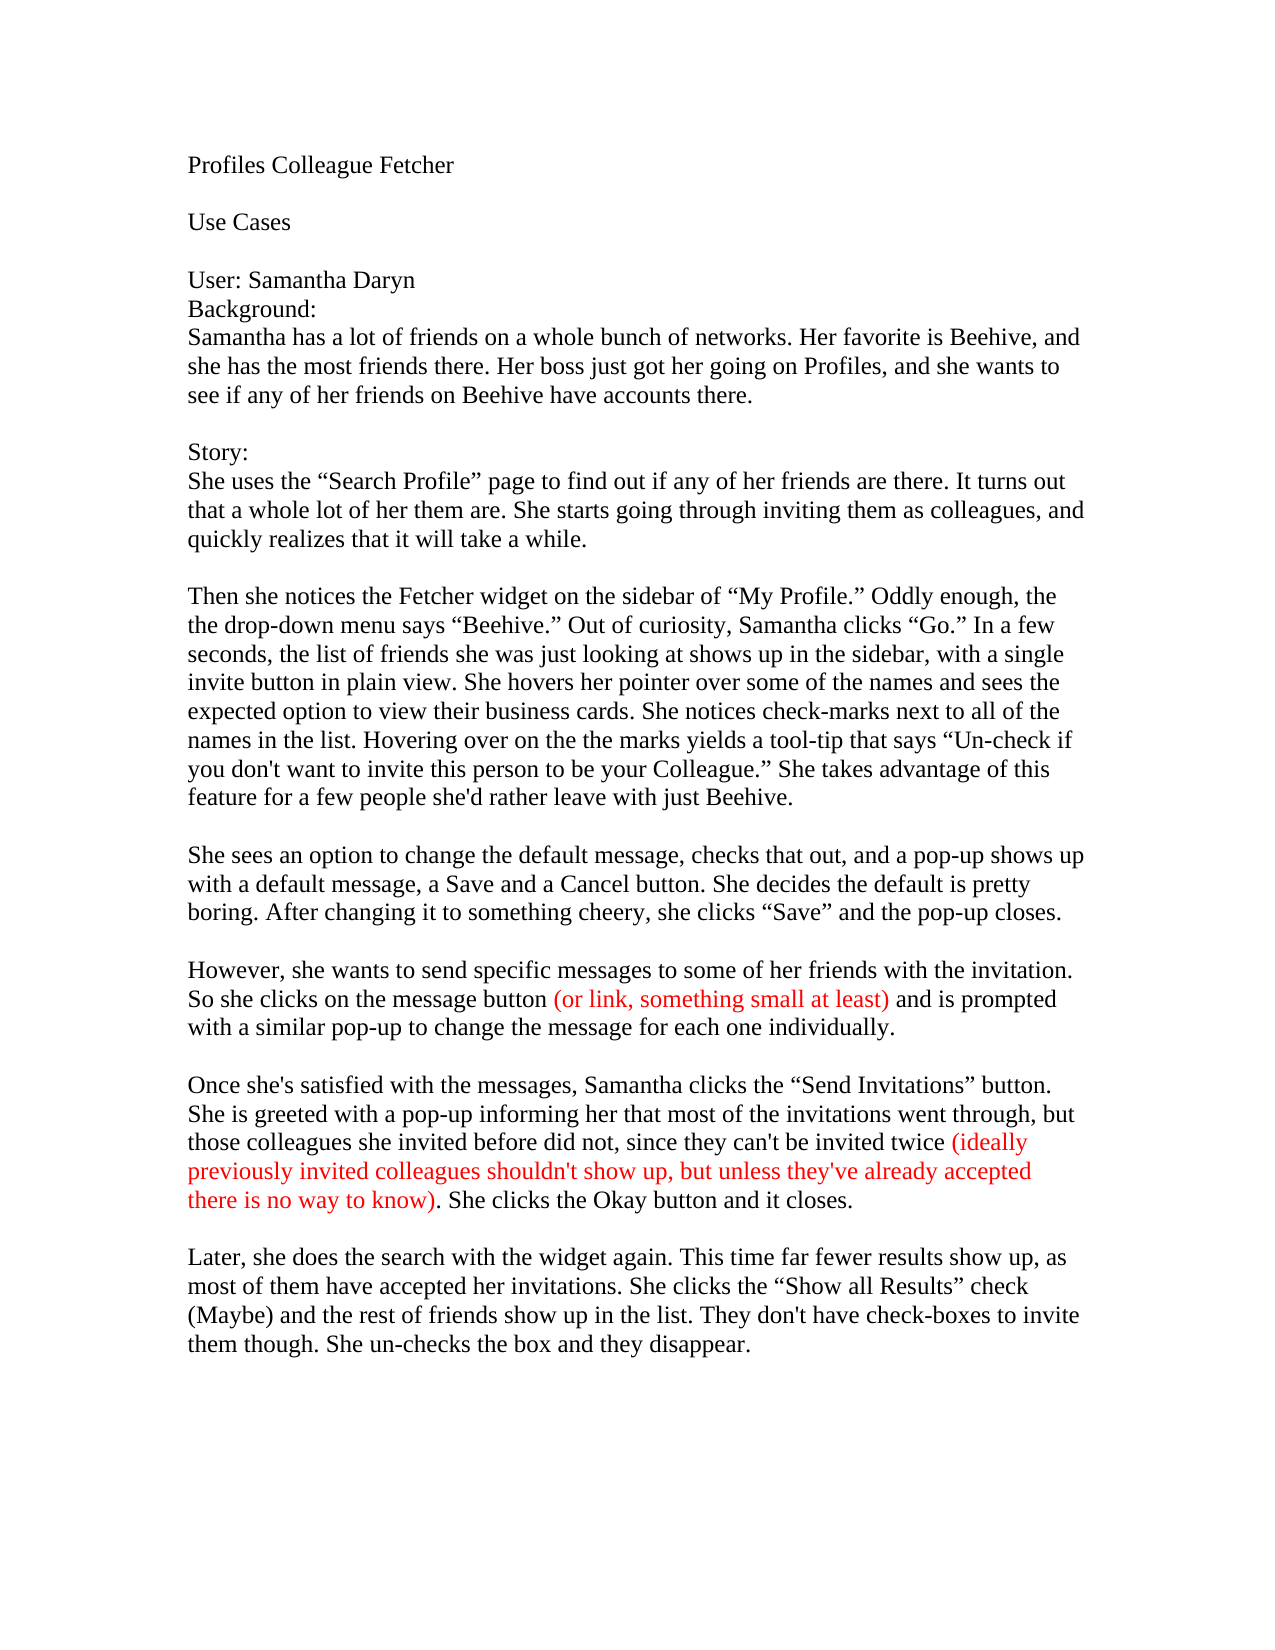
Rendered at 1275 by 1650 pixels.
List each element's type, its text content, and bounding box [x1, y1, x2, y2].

text Samantha has a lot of friends on a whole bunch of networks. Her favorite is Beehive, and she has the most friends there. Her boss just got her going on Profiles, and she wants to see if any of her friends on Beehive have accounts there. [187, 322, 1087, 409]
text Then she notices the Fetcher widget on the sidebar of “My Profile.” Oddly enough, the the drop-down menu says “Beehive.” Out of curiosity, Samantha clicks “Go.” In a few seconds, the list of friends she was just looking at shows up in the sidebar, with a single invite button in plain view. She hovers her pointer over some of the names and sees the expected option to view their business cards. She notices check-marks next to all of the names in the list. Hovering over on the the marks yields a tool-tip that says “Un-check if you don't want to invite this person to be your Colleague.” She takes advantage of this feature for a few people she'd rather leave with just Beehive. [187, 581, 1087, 811]
text Background: [187, 294, 1087, 322]
text Story: [187, 437, 1087, 466]
text Profiles Colleague Fetcher [187, 150, 1087, 179]
text She uses the “Search Profile” page to find out if any of her friends are there. It turns out that a whole lot of her them are. She starts going through inviting them as colleagues, and quickly realizes that it will take a while. [187, 466, 1087, 552]
text Use Cases [187, 207, 1087, 236]
text However, she wants to send specific messages to some of her friends with the invitation. So she clicks on the message button (or link, something small at least) and is prompted with a similar pop-up to change the message for each one individually. [187, 955, 1087, 1041]
text Later, she does the search with the widget again. This time far fewer results show up, as most of them have accepted her invitations. She clicks the “Show all Results” check (Maybe) and the rest of friends show up in the list. They don't have check-boxes to invite them though. She un-checks the box and they disappear. [187, 1242, 1087, 1357]
text User: Samantha Daryn [187, 265, 1087, 294]
text Once she's satisfied with the messages, Samantha clicks the “Send Invitations” button. She is greeted with a pop-up informing her that most of the invitations went through, but those colleagues she invited before did not, since they can't be invited twice (ideally previously invited colleagues shouldn't show up, but unless they've already accepted there is no way to know). She clicks the Okay button and it closes. [187, 1070, 1087, 1214]
text She sees an option to change the default message, checks that out, and a pop-up shows up with a default message, a Save and a Cancel button. She decides the default is pretty boring. After changing it to something cheery, she clicks “Save” and the pop-up closes. [187, 840, 1087, 926]
